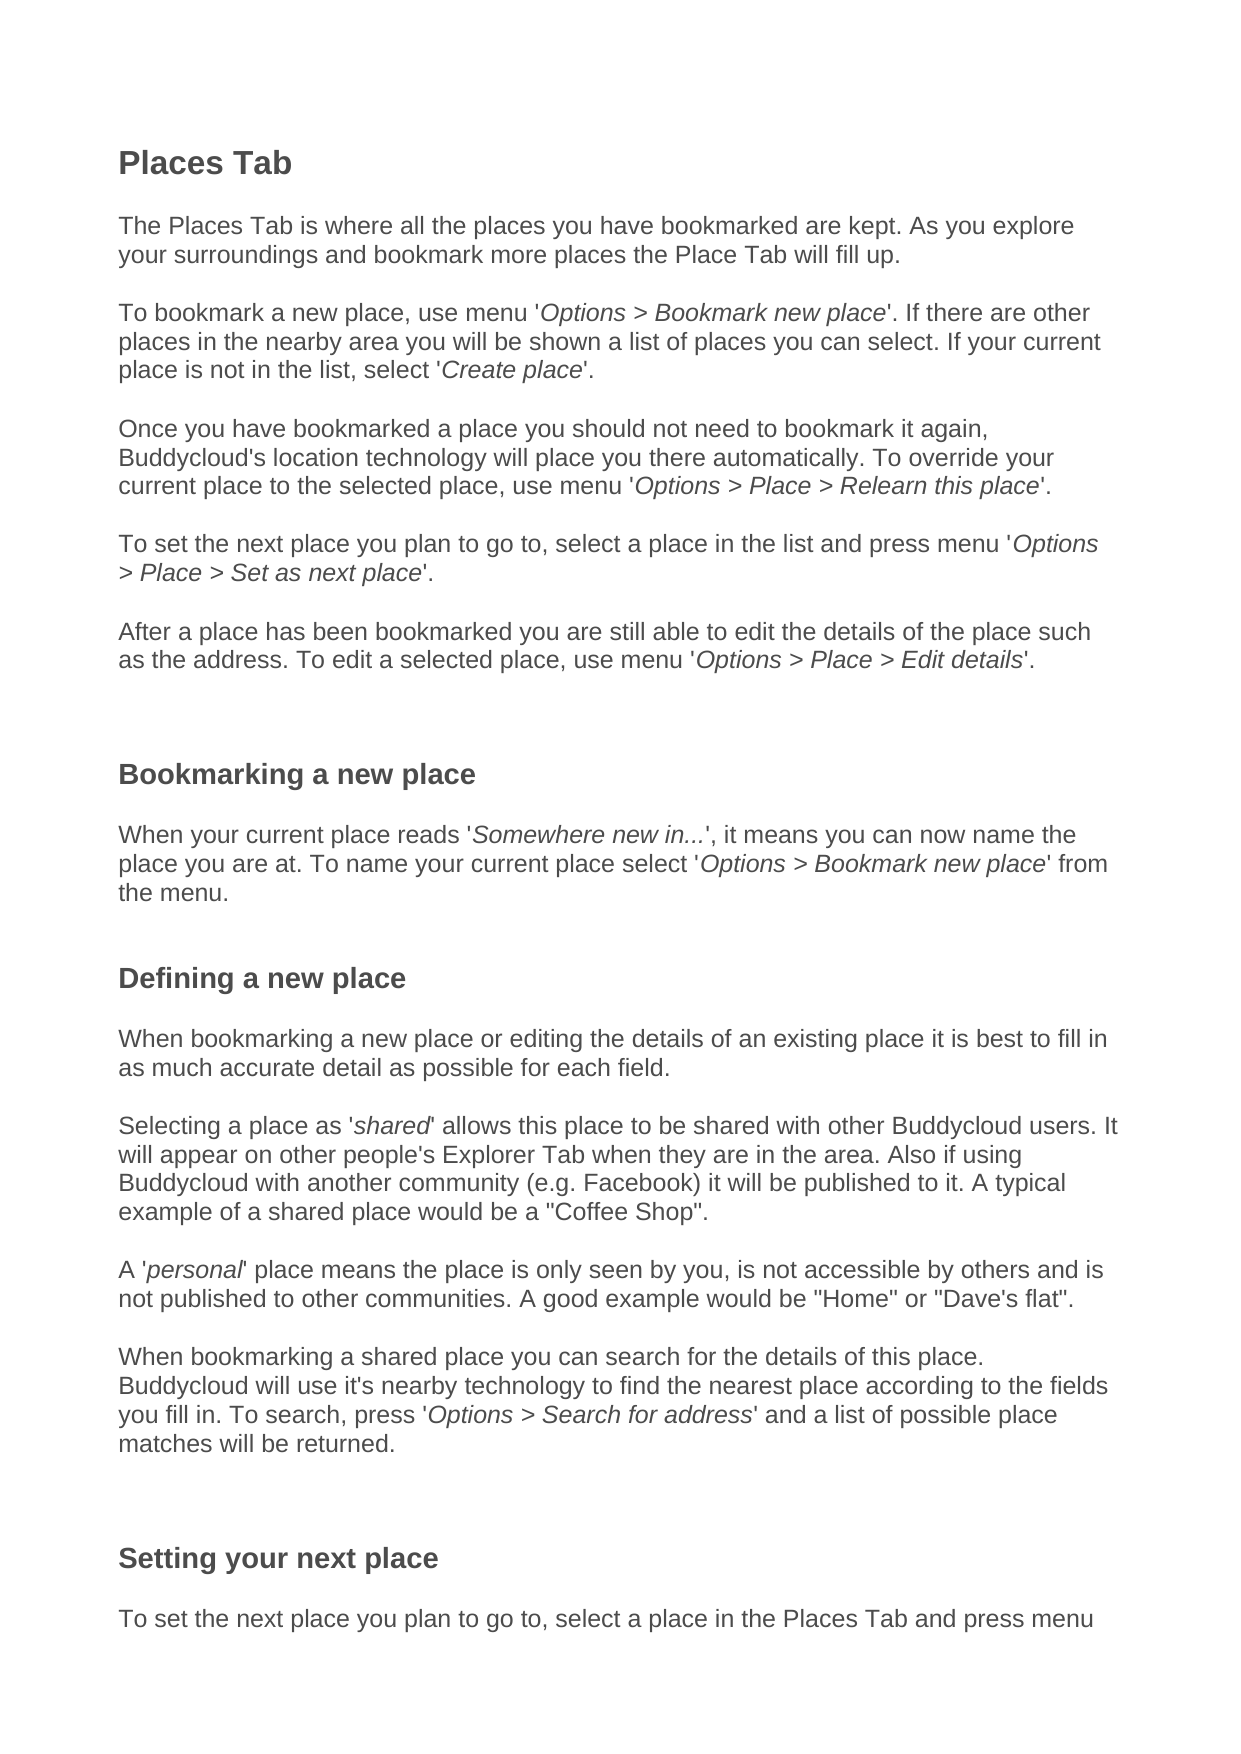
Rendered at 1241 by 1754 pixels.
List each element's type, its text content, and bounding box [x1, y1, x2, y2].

text To bookmark a new place, use menu 'Options > Bookmark new place'. If there are other places in the nearby area you will be shown a list of places you can select. If your current place is not in the list, select 'Create place'. [118, 298, 1122, 384]
subtitle Defining a new place [118, 961, 1122, 994]
text Once you have bookmarked a place you should not need to bookmark it again, Buddycloud's location technology will place you there automatically. To override your current place to the selected place, use menu 'Options > Place > Relearn this place'. [118, 414, 1122, 500]
subtitle Places Tab [118, 143, 1122, 182]
text After a place has been bookmarked you are still able to edit the details of the place such as the address. To edit a selected place, use menu 'Options > Place > Edit details'. [118, 616, 1122, 674]
text When bookmarking a new place or editing the details of an existing place it is best to fill in as much accurate detail as possible for each field. [118, 1024, 1122, 1081]
text A 'personal' place means the place is only seen by you, is not accessible by others and is not published to other communities. A good example would be "Home" or "Dave's flat". [118, 1255, 1122, 1313]
text To set the next place you plan to go to, select a place in the list and press menu 'Options > Place > Set as next place'. [118, 529, 1122, 587]
subtitle Setting your next place [118, 1541, 1122, 1574]
text Selecting a place as 'shared' allows this place to be shared with other Buddycloud users. It will appear on other people's Explorer Tab when they are in the area. Also if using Buddycloud with another community (e.g. Facebook) it will be published to it. A typical example of a shared place would be a "Coffee Shop". [118, 1111, 1122, 1226]
subtitle Bookmarking a new place [118, 757, 1122, 791]
text When your current place reads 'Somewhere new in...', it means you can now name the place you are at. To name your current place select 'Options > Bookmark new place' from the menu. [118, 820, 1122, 906]
text The Places Tab is where all the places you have bookmarked are kept. As you explore your surroundings and bookmark more places the Place Tab will fill up. [118, 211, 1122, 268]
text To set the next place you plan to go to, select a place in the Places Tab and press menu [118, 1604, 1122, 1632]
text When bookmarking a shared place you can search for the details of this place. Buddycloud will use it's nearby technology to find the nearest place according to the fields you fill in. To search, press 'Options > Search for address' and a list of possible place matches will be returned. [118, 1342, 1122, 1457]
